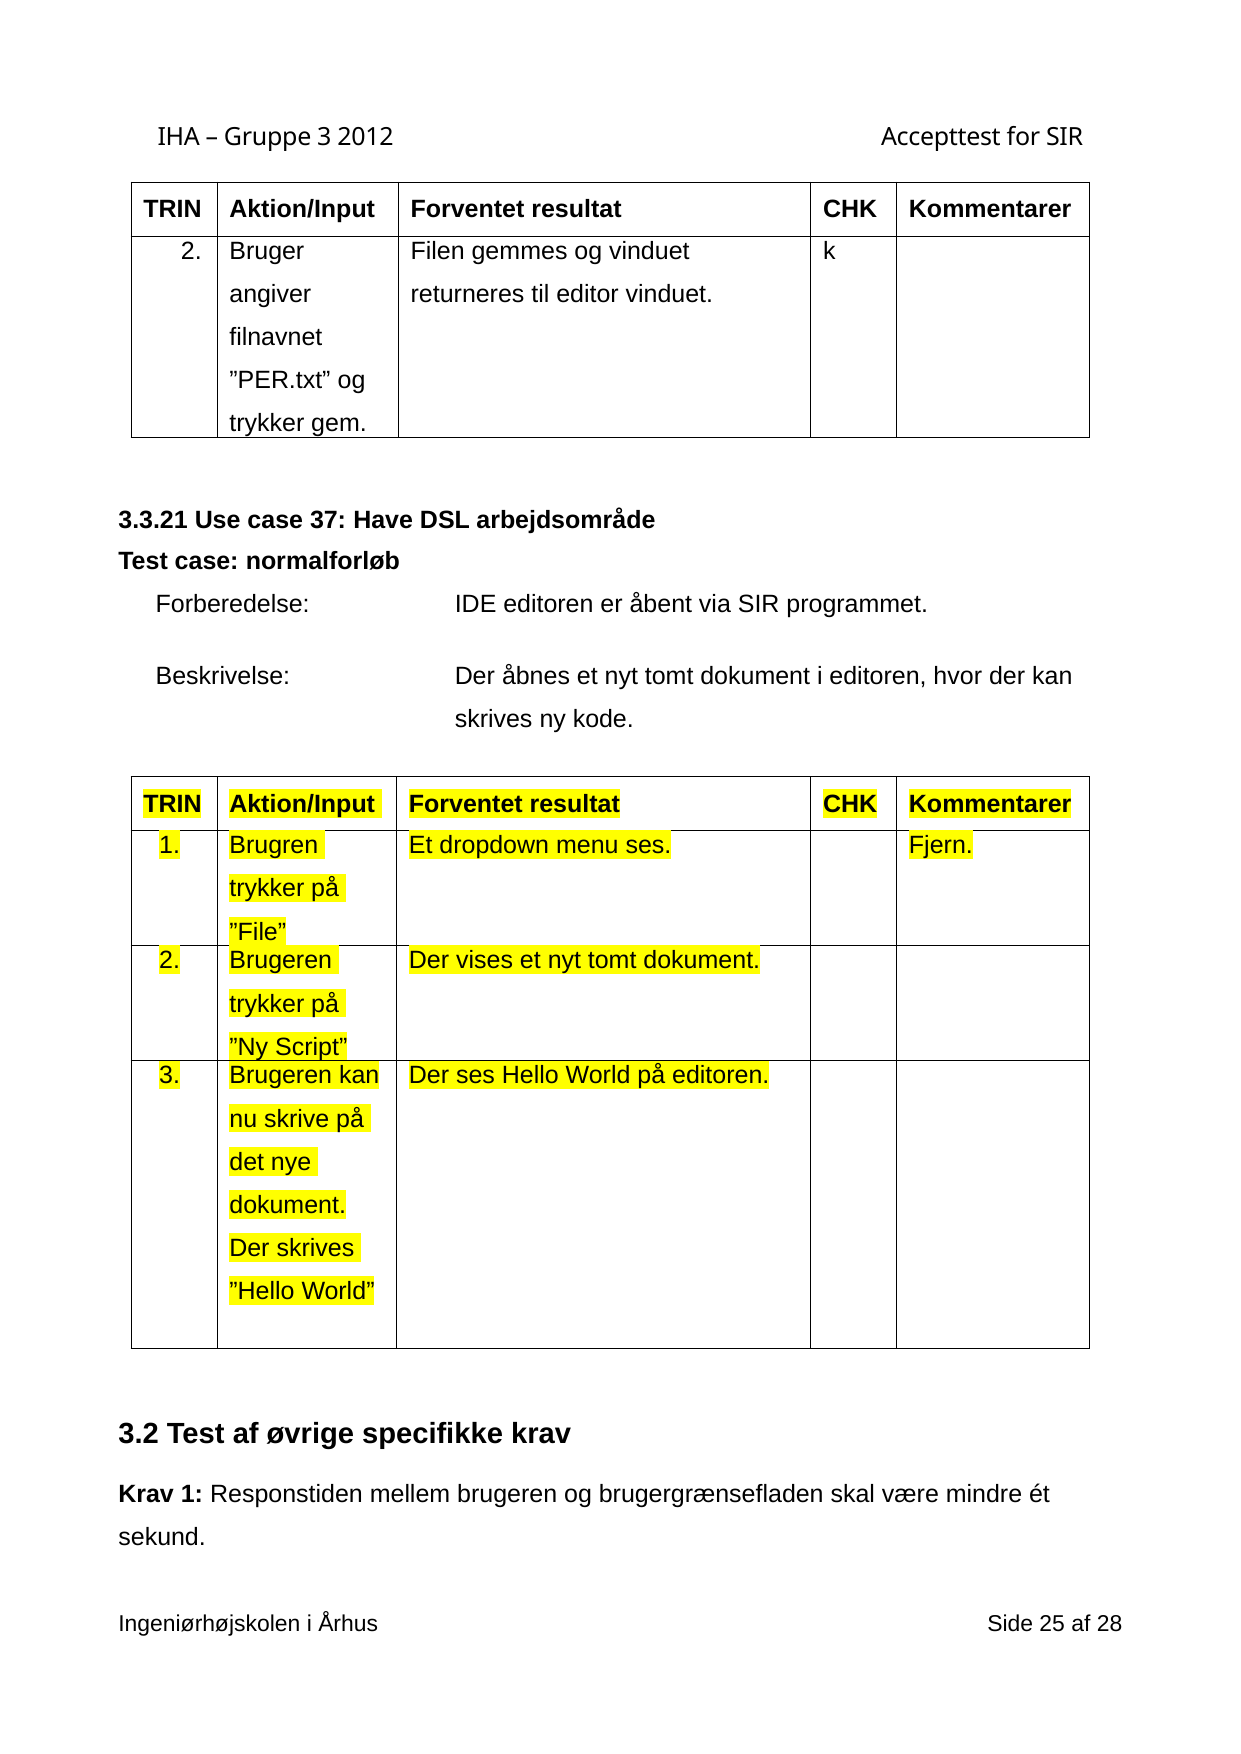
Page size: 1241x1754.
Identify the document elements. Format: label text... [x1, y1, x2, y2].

table_header Aktion/Input [218, 183, 398, 236]
table_cell Filen gemmes og vinduet returneres til editor vinduet. [399, 237, 810, 437]
table_header IDE editoren er åbent via SIR programmet. [443, 590, 1089, 661]
table_cell Der ses Hello World på editoren. [397, 1061, 810, 1348]
table_cell Brugeren trykker på ”Ny Script” [218, 946, 396, 1060]
table_header CHK [811, 777, 896, 830]
table_header Forventet resultat [397, 777, 810, 830]
table_cell [811, 946, 896, 1060]
text Test case: normalforløb [118, 546, 1122, 575]
text Krav 1: Responstiden mellem brugeren og brugergrænsefladen skal være mindre ét sekund. [118, 1479, 1122, 1551]
table_header Forventet resultat [399, 183, 810, 236]
table_cell [811, 1061, 896, 1348]
table_cell Et dropdown menu ses. [397, 831, 810, 945]
table_cell Brugren trykker på ”File” [218, 831, 396, 945]
table_cell [897, 946, 1089, 1060]
table_cell [132, 946, 217, 1060]
table_cell Der vises et nyt tomt dokument. [397, 946, 810, 1060]
table_cell [132, 1061, 217, 1348]
table_cell Bruger angiver filnavnet ”PER.txt” og trykker gem. [218, 237, 398, 437]
table_cell [132, 237, 217, 437]
table_header Kommentarer [897, 777, 1089, 830]
table_cell [897, 237, 1089, 437]
subtitle 3.3.21 Use case 37: Have DSL arbejdsområde [118, 505, 1122, 534]
table_cell Fjern. [897, 831, 1089, 945]
table_cell Beskrivelse: [144, 661, 443, 733]
table_cell [897, 1061, 1089, 1348]
table_cell Der åbnes et nyt tomt dokument i editoren, hvor der kan skrives ny kode. [443, 661, 1089, 733]
table_cell Brugeren kan nu skrive på det nye dokument. Der skrives ”Hello World” [218, 1061, 396, 1348]
table_header TRIN [132, 777, 217, 830]
table_header CHK [811, 183, 896, 236]
subtitle 3.2 Test af øvrige specifikke krav [118, 1416, 1122, 1450]
table_cell [811, 831, 896, 945]
table_cell [132, 831, 217, 945]
table_header Forberedelse: [144, 590, 443, 661]
table_cell k [811, 237, 896, 437]
table_header TRIN [132, 183, 217, 236]
table_header Kommentarer [897, 183, 1089, 236]
table_header Aktion/Input [218, 777, 396, 830]
